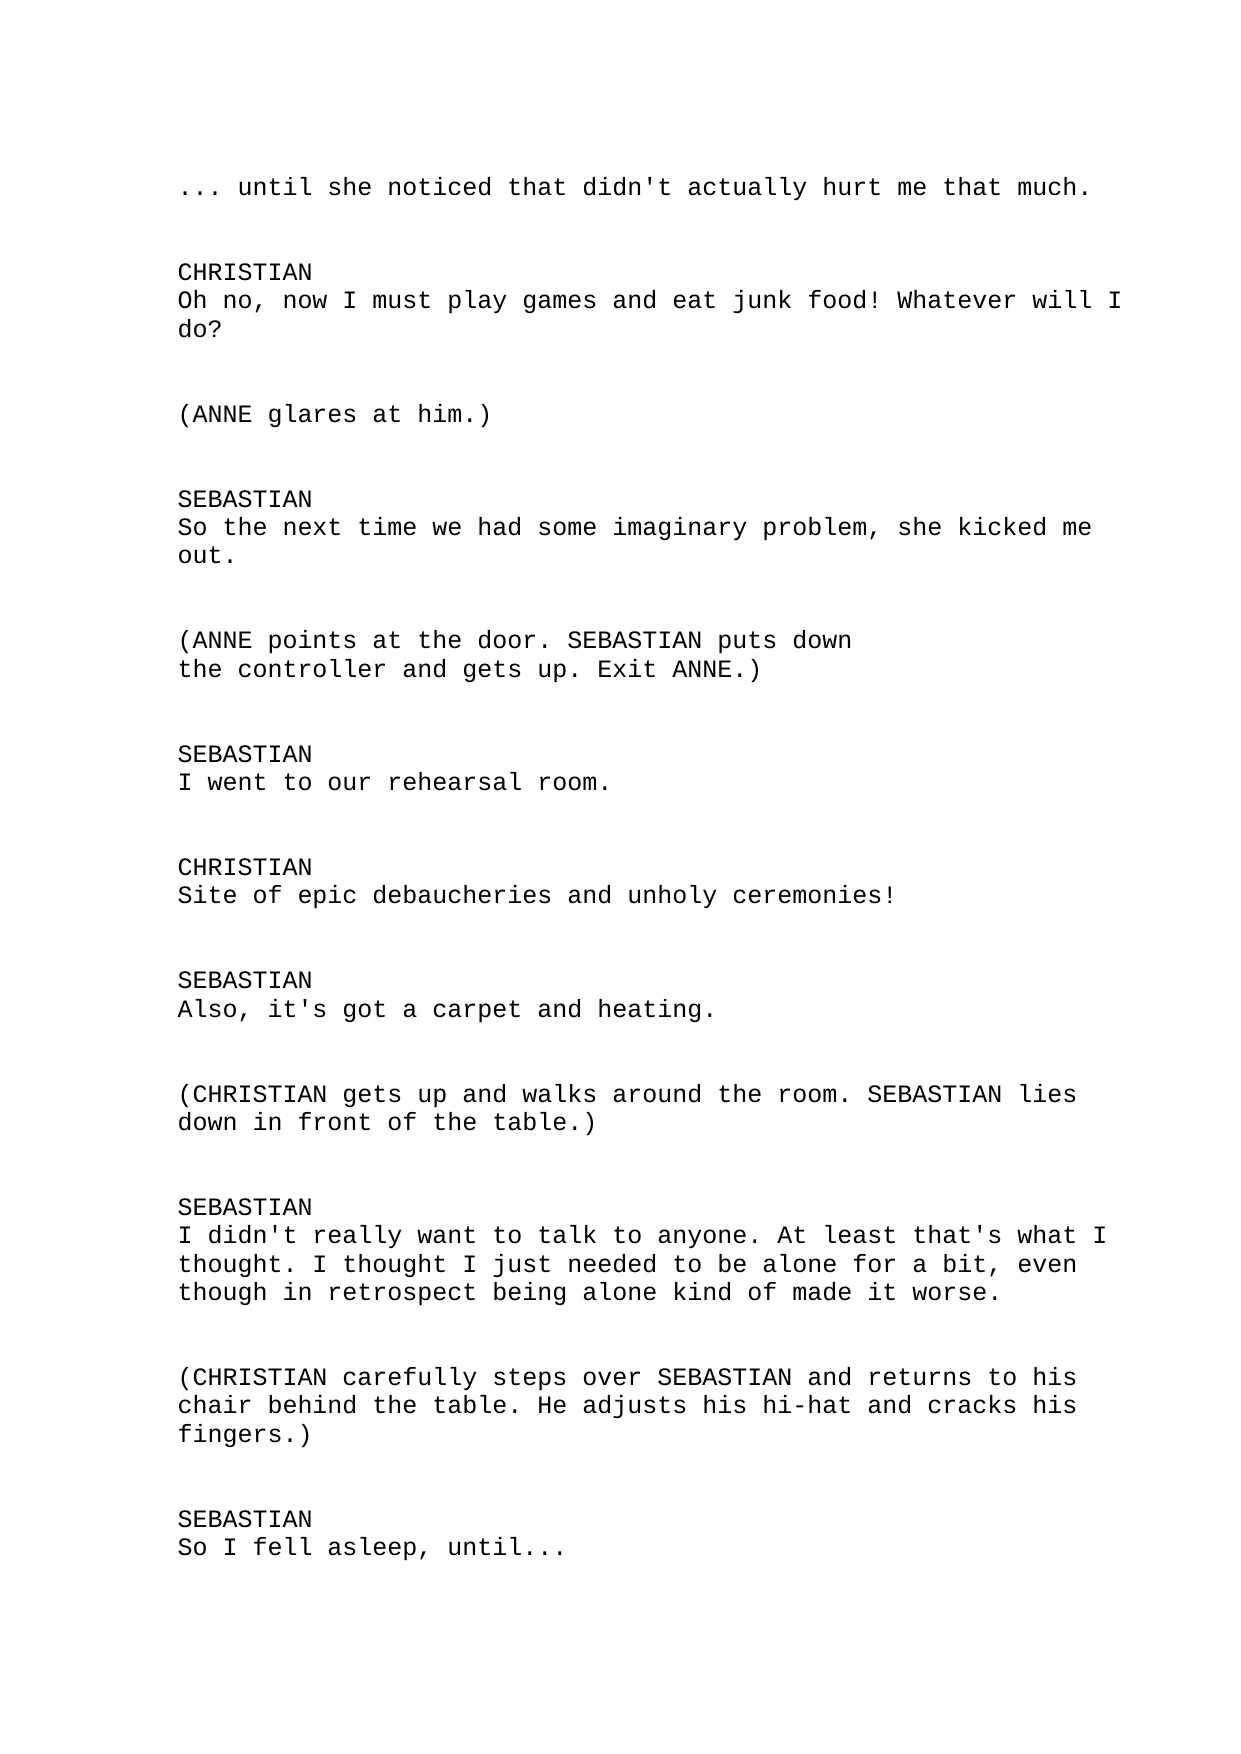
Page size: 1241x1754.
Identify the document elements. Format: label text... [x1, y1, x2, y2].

text the controller and gets up. Exit ANNE.) [777, 656, 1152, 685]
text (CHRISTIAN gets up and walks around the room. SEBASTIAN lies down in front of the table.) [612, 1081, 1152, 1138]
text SEBASTIAN [327, 968, 1152, 996]
text Also, it's got a carpet and heating. [732, 996, 1152, 1025]
text So the next time we had some imaginary problem, she kicked me out. [252, 515, 1152, 571]
text I didn't really want to talk to anyone. At least that's what I thought. I thought I just needed to be alone for a bit, even though in retrospect being alone kind of made it worse. [1017, 1223, 1152, 1308]
text CHRISTIAN [327, 855, 1152, 883]
text SEBASTIAN [342, 1195, 1152, 1223]
text CHRISTIAN [327, 260, 1152, 288]
text ... until she noticed that didn't actually hurt me that much. [1107, 175, 1152, 203]
text Oh no, now I must play games and eat junk food! Whatever will I do? [237, 288, 1152, 345]
text (ANNE glares at him.) [507, 401, 1152, 430]
text (CHRISTIAN carefully steps over SEBASTIAN and returns to his chair behind the table. He adjusts his hi-hat and cracks his fingers.) [327, 1365, 1152, 1450]
text So I fell asleep, until... [582, 1535, 1152, 1563]
text SEBASTIAN [327, 741, 1152, 770]
text SEBASTIAN [327, 486, 1152, 515]
text SEBASTIAN [342, 1506, 1152, 1535]
text Site of epic debaucheries and unholy ceremonies! [912, 883, 1152, 911]
text (ANNE points at the door. SEBASTIAN puts down [867, 628, 1152, 656]
text I went to our rehearsal room. [627, 770, 1152, 798]
